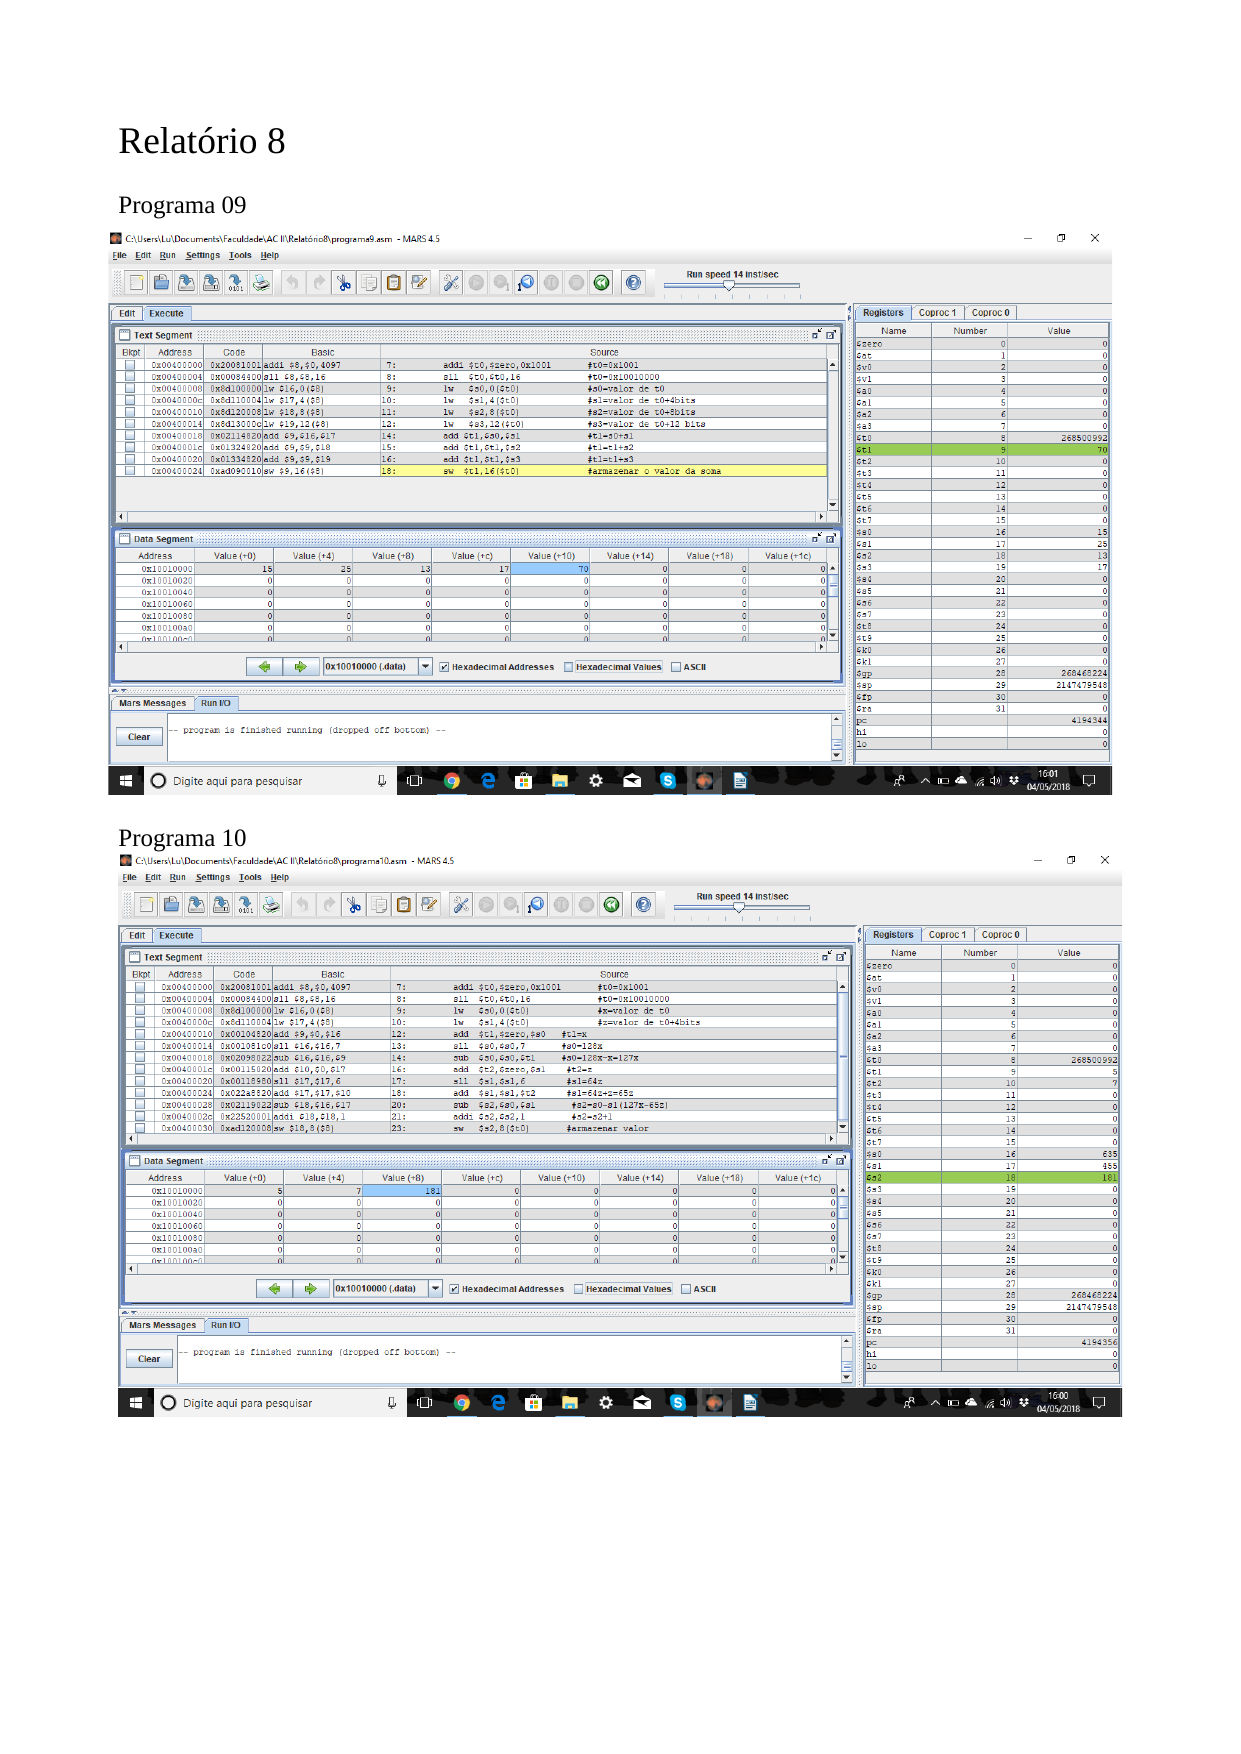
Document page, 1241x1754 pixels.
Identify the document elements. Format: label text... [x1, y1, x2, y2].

picture [108, 230, 1113, 795]
text Relatório 8 [118, 118, 1122, 161]
text Programa 09 [118, 190, 1122, 219]
text Programa 10 [118, 823, 1122, 852]
picture [118, 852, 1123, 1417]
